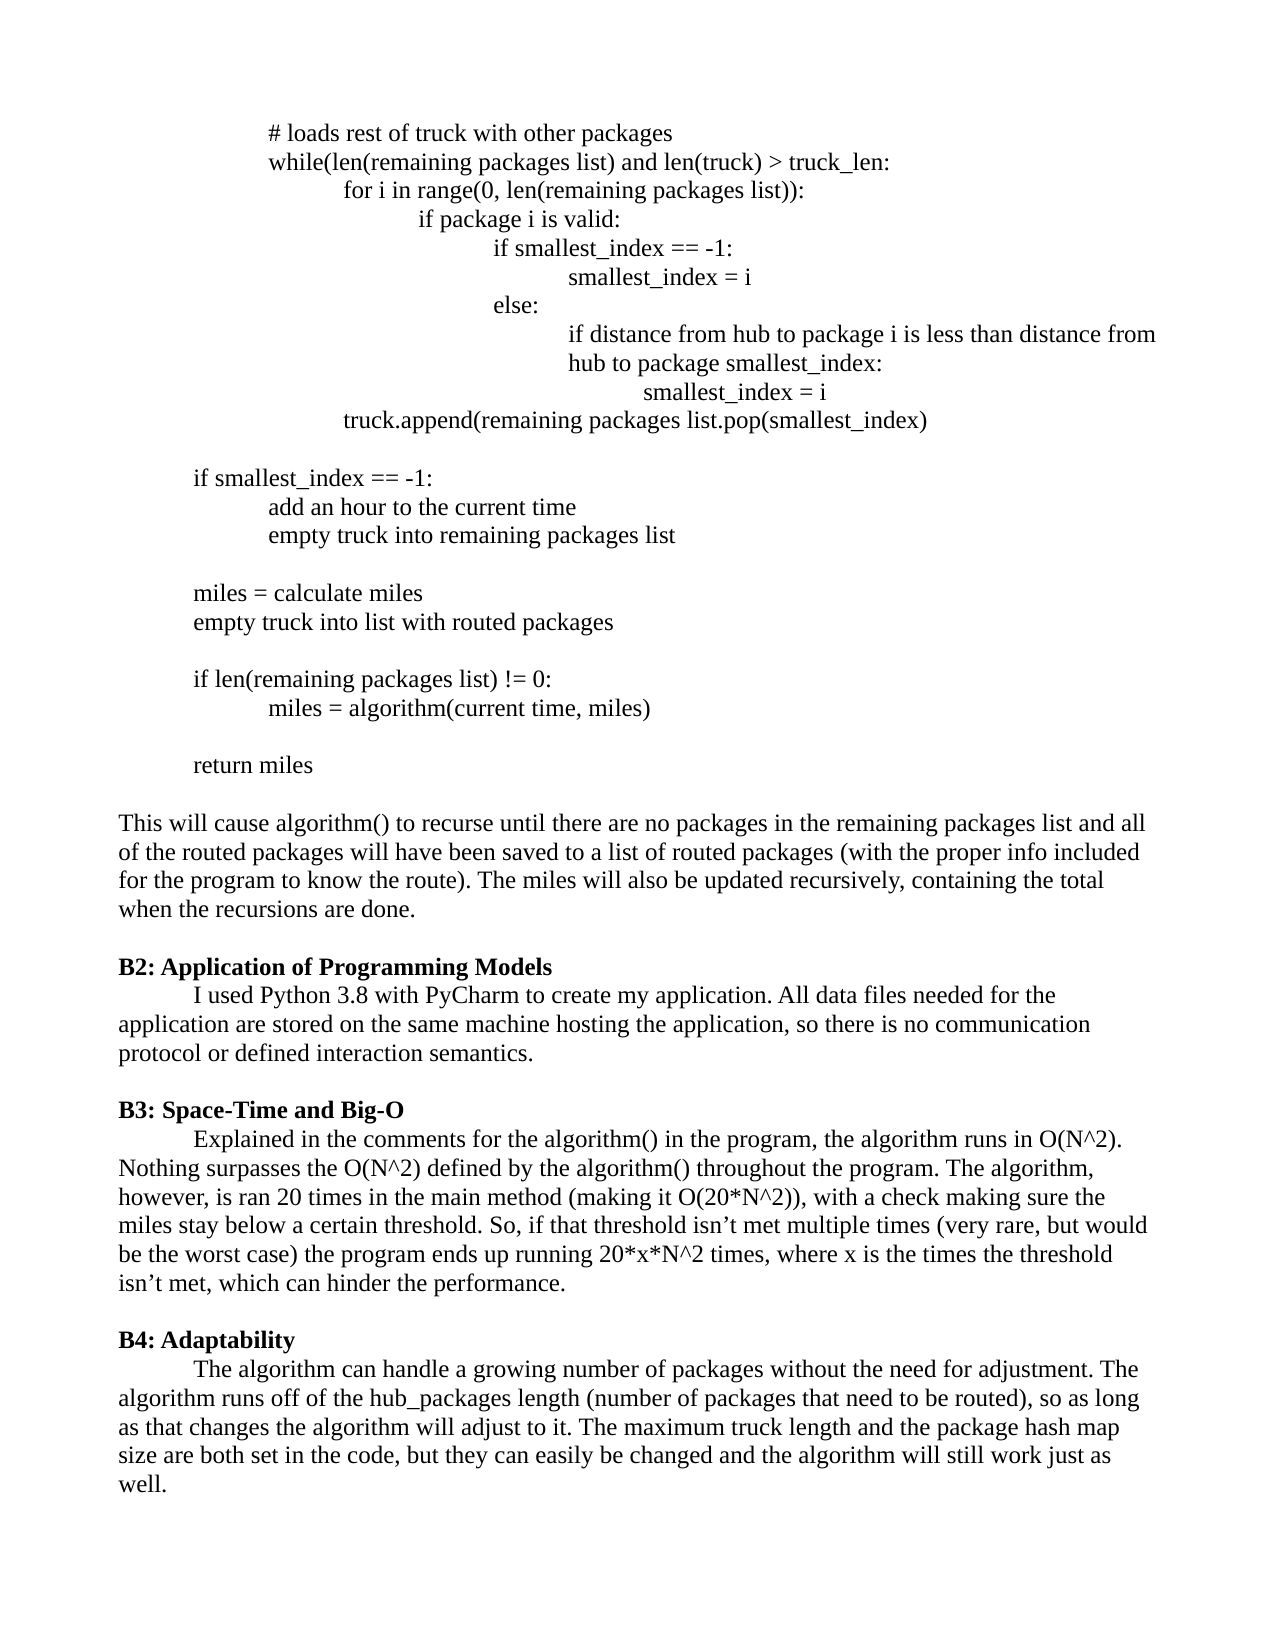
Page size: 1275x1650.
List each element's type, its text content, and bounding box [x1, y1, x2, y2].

text else: [118, 291, 1157, 319]
text miles = calculate miles [118, 578, 1157, 607]
text smallest_index = i [118, 262, 1157, 291]
text return miles [118, 751, 1157, 779]
text This will cause algorithm() to recurse until there are no packages in the remaining packages list and all of the routed packages will have been saved to a list of routed packages (with the proper info included for the program to know the route). The miles will also be updated recursively, containing the total when the recursions are done. [118, 808, 1157, 923]
text B2: Application of Programming Models [118, 952, 1157, 981]
text # loads rest of truck with other packages [118, 118, 1157, 147]
text if smallest_index == -1: [118, 463, 1157, 492]
text miles = algorithm(current time, miles) [118, 693, 1157, 722]
text if smallest_index == -1: [118, 233, 1157, 262]
text B4: Adaptability [118, 1326, 1157, 1354]
text for i in range(0, len(remaining packages list)): [118, 176, 1157, 204]
text Explained in the comments for the algorithm() in the program, the algorithm runs in O(N^2). Nothing surpasses the O(N^2) defined by the algorithm() throughout the program. The algorithm, however, is ran 20 times in the main method (making it O(20*N^2)), with a check making sure the miles stay below a certain threshold. So, if that threshold isn’t met multiple times (very rare, but would be the worst case) the program ends up running 20*x*N^2 times, where x is the times the threshold isn’t met, which can hinder the performance. [118, 1124, 1157, 1297]
text empty truck into list with routed packages [118, 607, 1157, 636]
text if package i is valid: [118, 204, 1157, 233]
text truck.append(remaining packages list.pop(smallest_index) [118, 406, 1157, 434]
text smallest_index = i [118, 377, 1157, 406]
text The algorithm can handle a growing number of packages without the need for adjustment. The algorithm runs off of the hub_packages length (number of packages that need to be routed), so as long as that changes the algorithm will adjust to it. The maximum truck length and the package hash map size are both set in the code, but they can easily be changed and the algorithm will still work just as well. [118, 1354, 1157, 1498]
text empty truck into remaining packages list [118, 521, 1157, 549]
text if distance from hub to package i is less than distance from hub to package smallest_index: [118, 319, 1157, 377]
text while(len(remaining packages list) and len(truck) > truck_len: [118, 147, 1157, 176]
text if len(remaining packages list) != 0: [118, 664, 1157, 693]
text I used Python 3.8 with PyCharm to create my application. All data files needed for the application are stored on the same machine hosting the application, so there is no communication protocol or defined interaction semantics. [118, 981, 1157, 1067]
text add an hour to the current time [118, 492, 1157, 521]
text B3: Space-Time and Big-O [118, 1096, 1157, 1124]
